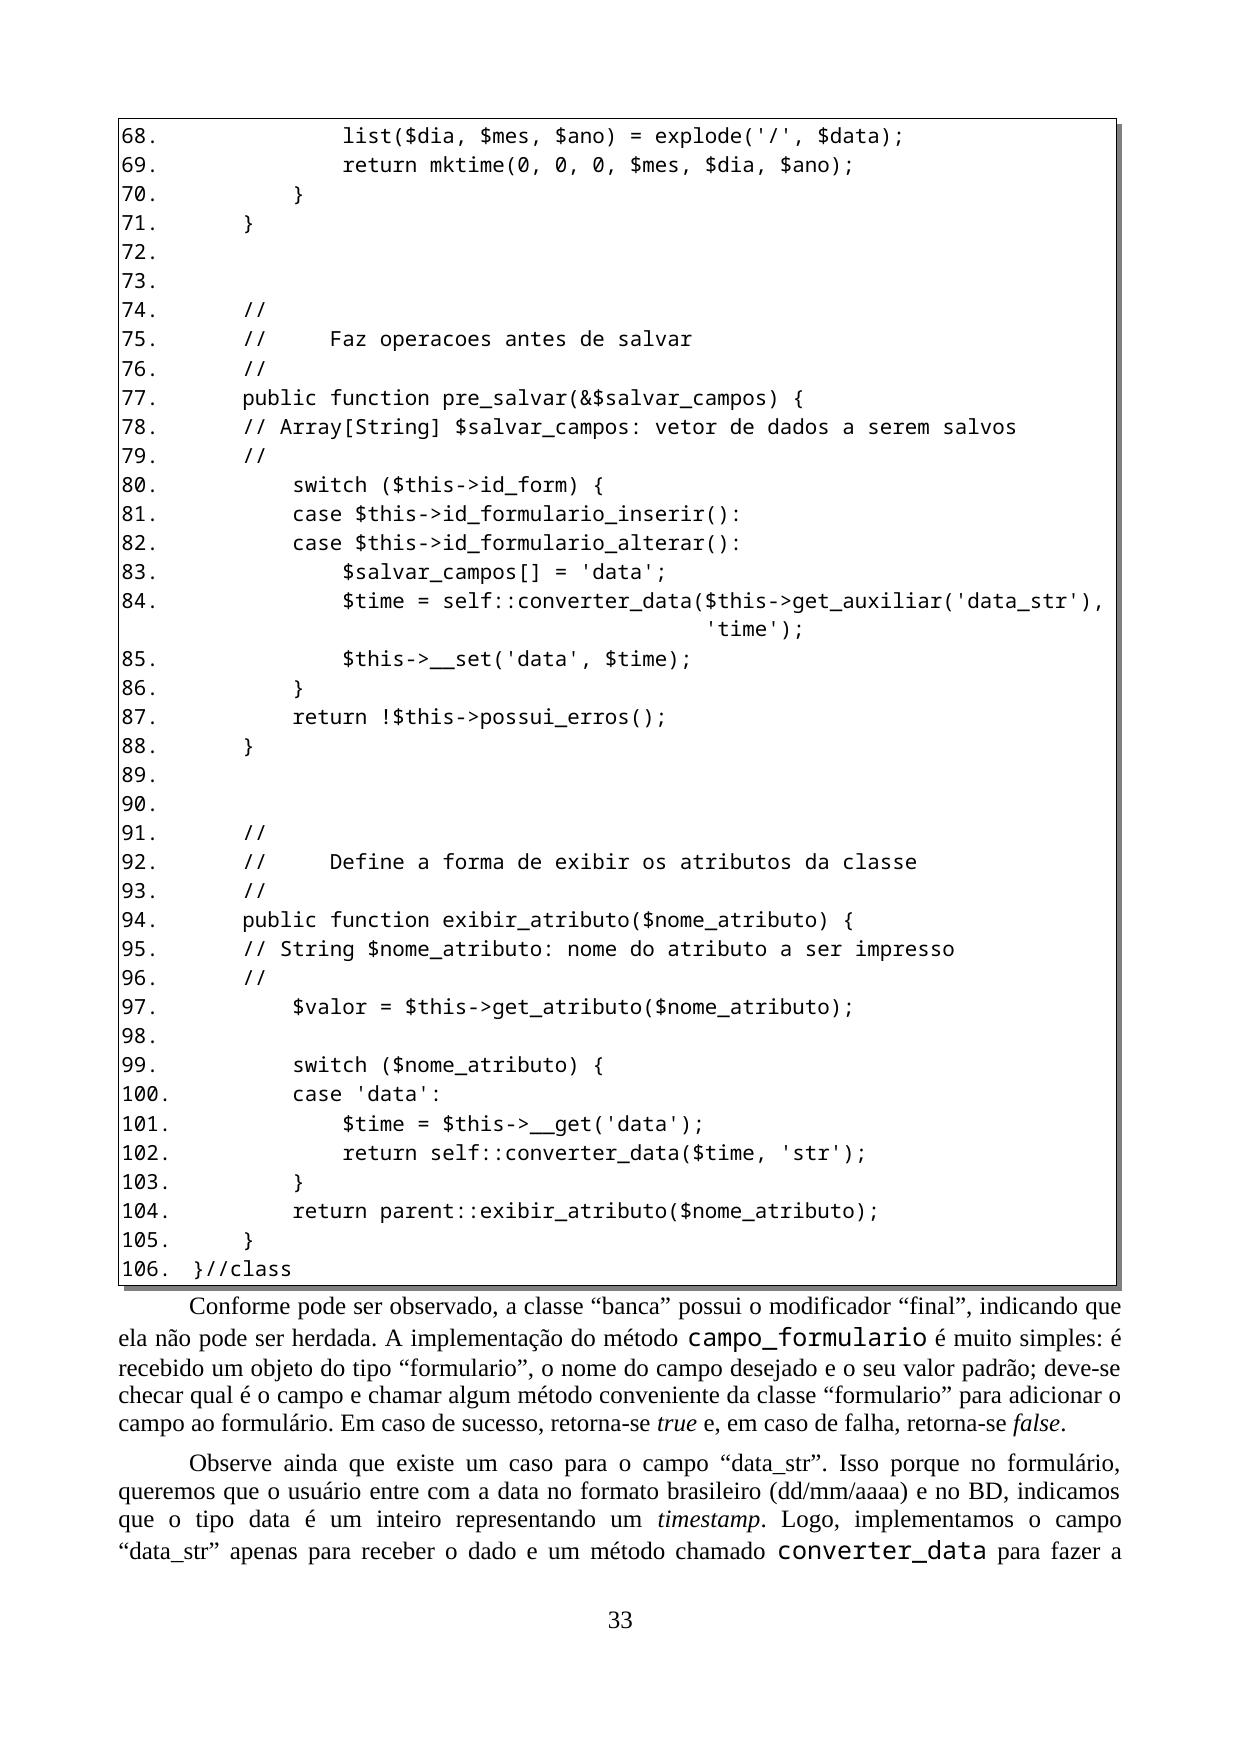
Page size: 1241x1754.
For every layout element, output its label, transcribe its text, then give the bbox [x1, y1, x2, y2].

list } [119, 1222, 1116, 1251]
list return parent::exibir_atributo($nome_atributo); [119, 1193, 1116, 1222]
list case $this->id_formulario_alterar(): [119, 525, 1116, 554]
list public function pre_salvar(&$salvar_campos) { [119, 380, 1116, 409]
list // Define a forma de exibir os atributos da classe [119, 844, 1116, 873]
list } [119, 176, 1116, 205]
list return !$this->possui_erros(); [119, 699, 1116, 728]
list } [119, 1164, 1116, 1193]
list return mktime(0, 0, 0, $mes, $dia, $ano); [119, 147, 1116, 176]
list public function exibir_atributo($nome_atributo) { [119, 902, 1116, 931]
list switch ($nome_atributo) { [119, 1047, 1116, 1077]
list $this->__set('data', $time); [119, 641, 1116, 670]
text Conforme pode ser observado, a classe “banca” possui o modificador “final”, indicando que ela não pode ser herdada. A implementação do método campo_formulario é muito simples: é recebido um objeto do tipo “formulario”, o nome do campo desejado e o seu valor padrão; deve-se checar qual é o campo e chamar algum método conveniente da classe “formulario” para adicionar o campo ao formulário. Em caso de sucesso, retorna-se true e, em caso de falha, retorna-se false. [118, 1292, 1122, 1437]
list }//class [119, 1251, 1116, 1285]
list $time = self::converter_data($this->get_auxiliar('data_str'), 'time'); [119, 583, 1116, 641]
list case $this->id_formulario_inserir(): [119, 496, 1116, 525]
list $salvar_campos[] = 'data'; [119, 554, 1116, 583]
list } [119, 728, 1116, 759]
list // [119, 438, 1116, 467]
list $time = $this->__get('data'); [119, 1106, 1116, 1135]
list // Array[String] $salvar_campos: vetor de dados a serem salvos [119, 409, 1116, 438]
list } [119, 205, 1116, 237]
list case 'data': [119, 1077, 1116, 1106]
list // [119, 815, 1116, 844]
list // [119, 873, 1116, 902]
list return self::converter_data($time, 'str'); [119, 1135, 1116, 1164]
list $valor = $this->get_atributo($nome_atributo); [119, 989, 1116, 1021]
list // [119, 960, 1116, 989]
list // Faz operacoes antes de salvar [119, 322, 1116, 351]
list list($dia, $mes, $ano) = explode('/', $data); [119, 119, 1116, 147]
list // [119, 292, 1116, 322]
text Observe ainda que existe um caso para o campo “data_str”. Isso porque no formulário, queremos que o usuário entre com a data no formato brasileiro (dd/mm/aaaa) e no BD, indicamos que o tipo data é um inteiro representando um timestamp. Logo, implementamos o campo “data_str” apenas para receber o dado e um método chamado converter_data para fazer a [118, 1449, 1122, 1567]
list // [119, 351, 1116, 380]
list } [119, 670, 1116, 699]
list // String $nome_atributo: nome do atributo a ser impresso [119, 931, 1116, 960]
list switch ($this->id_form) { [119, 467, 1116, 496]
